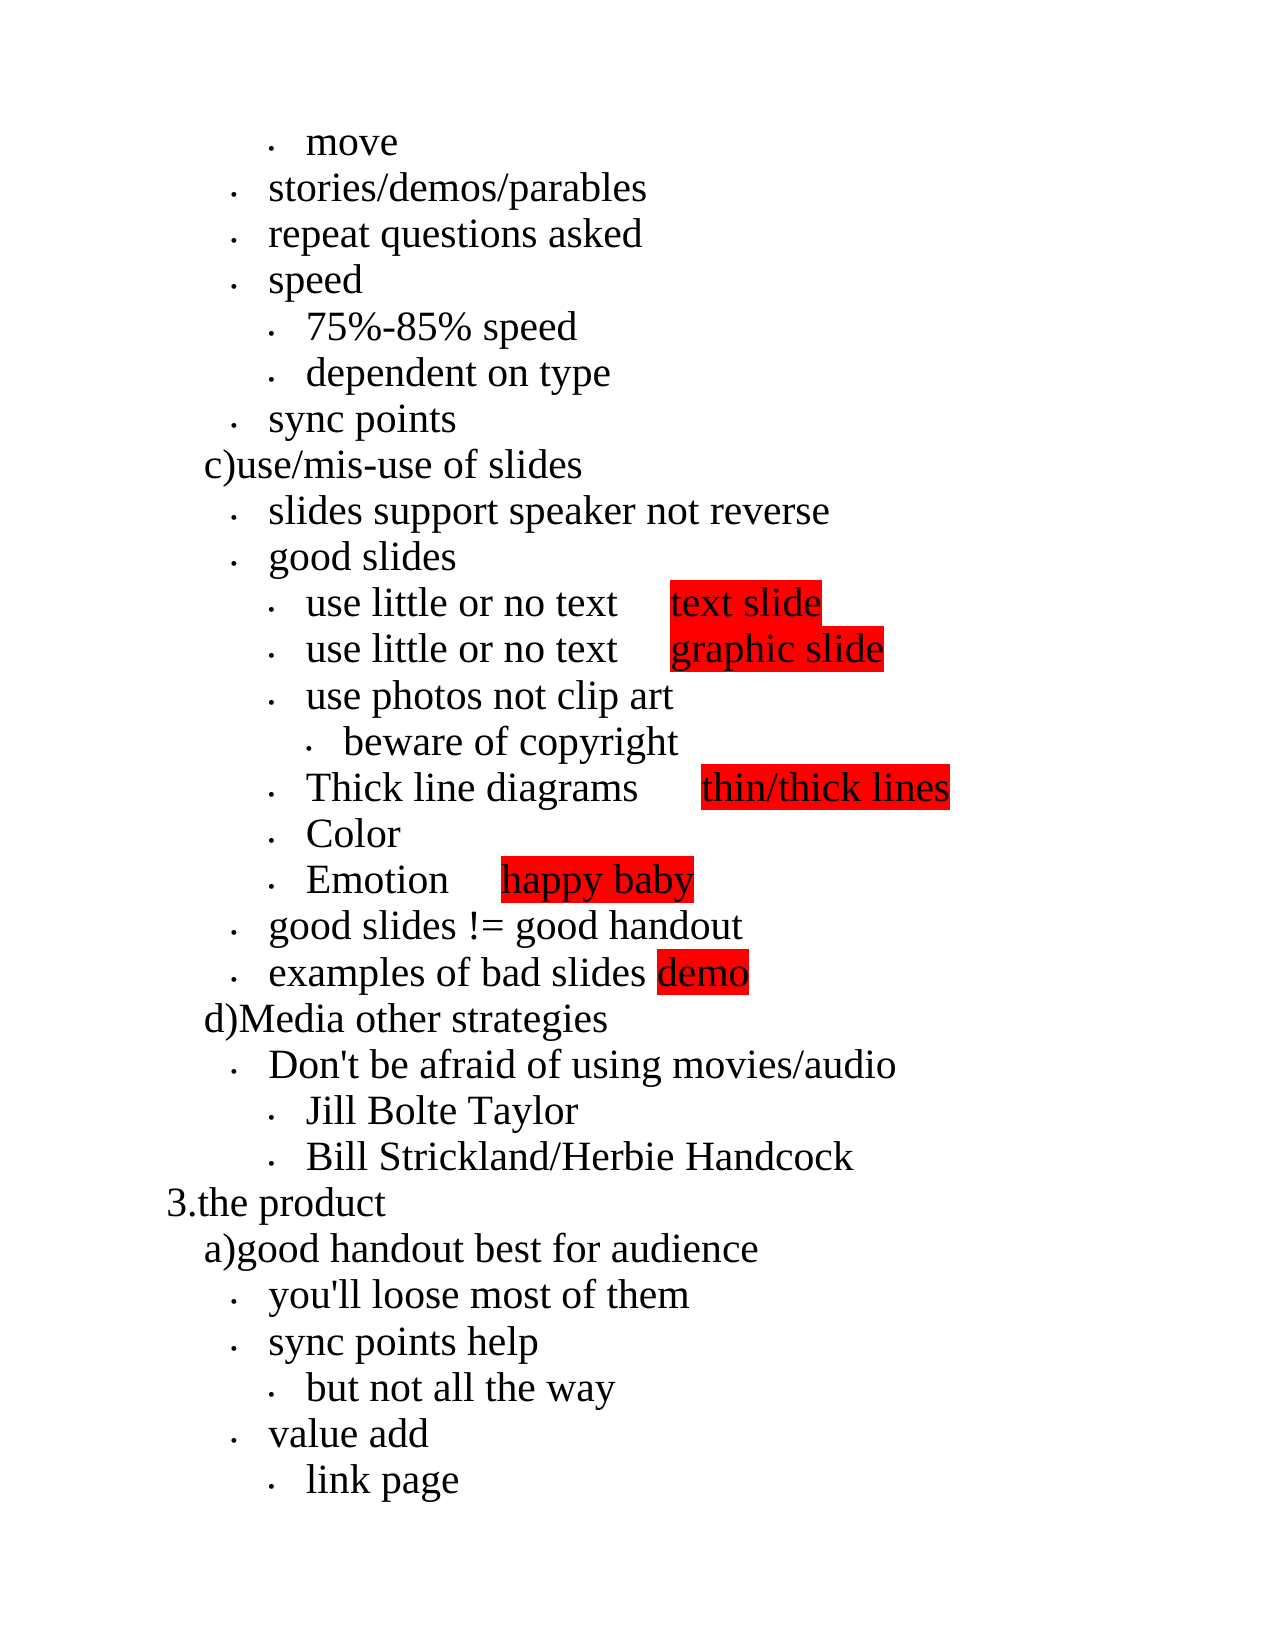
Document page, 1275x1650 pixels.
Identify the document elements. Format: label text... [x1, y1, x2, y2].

list Media other strategies [193, 995, 1157, 1041]
list use little or no text graphic slide [268, 626, 1157, 672]
list beware of copyright [306, 718, 1157, 764]
list Bill Strickland/Herbie Handcock [268, 1133, 1157, 1179]
list you'll loose most of them [231, 1272, 1157, 1318]
list good slides [231, 533, 1157, 579]
list move [268, 118, 1157, 164]
list use photos not clip art [268, 672, 1157, 718]
list the product [156, 1179, 1157, 1226]
list use/mis-use of slides [193, 441, 1157, 487]
list 75%-85% speed [268, 303, 1157, 349]
list dependent on type [268, 349, 1157, 395]
list use little or no text text slide [268, 579, 1157, 626]
list sync points help [231, 1318, 1157, 1364]
list Jill Bolte Taylor [268, 1087, 1157, 1133]
list slides support speaker not reverse [231, 487, 1157, 533]
list link page [268, 1456, 1157, 1502]
list examples of bad slides demo [231, 949, 1157, 995]
list value add [231, 1410, 1157, 1456]
list stories/demos/parables [231, 164, 1157, 210]
list Color [268, 810, 1157, 856]
list sync points [231, 395, 1157, 441]
list good slides != good handout [231, 903, 1157, 949]
list Emotion happy baby [268, 856, 1157, 903]
list good handout best for audience [193, 1226, 1157, 1272]
list repeat questions asked [231, 210, 1157, 257]
list Don't be afraid of using movies/audio [231, 1041, 1157, 1087]
list speed [231, 257, 1157, 303]
list but not all the way [268, 1364, 1157, 1410]
list Thick line diagrams thin/thick lines [268, 764, 1157, 810]
